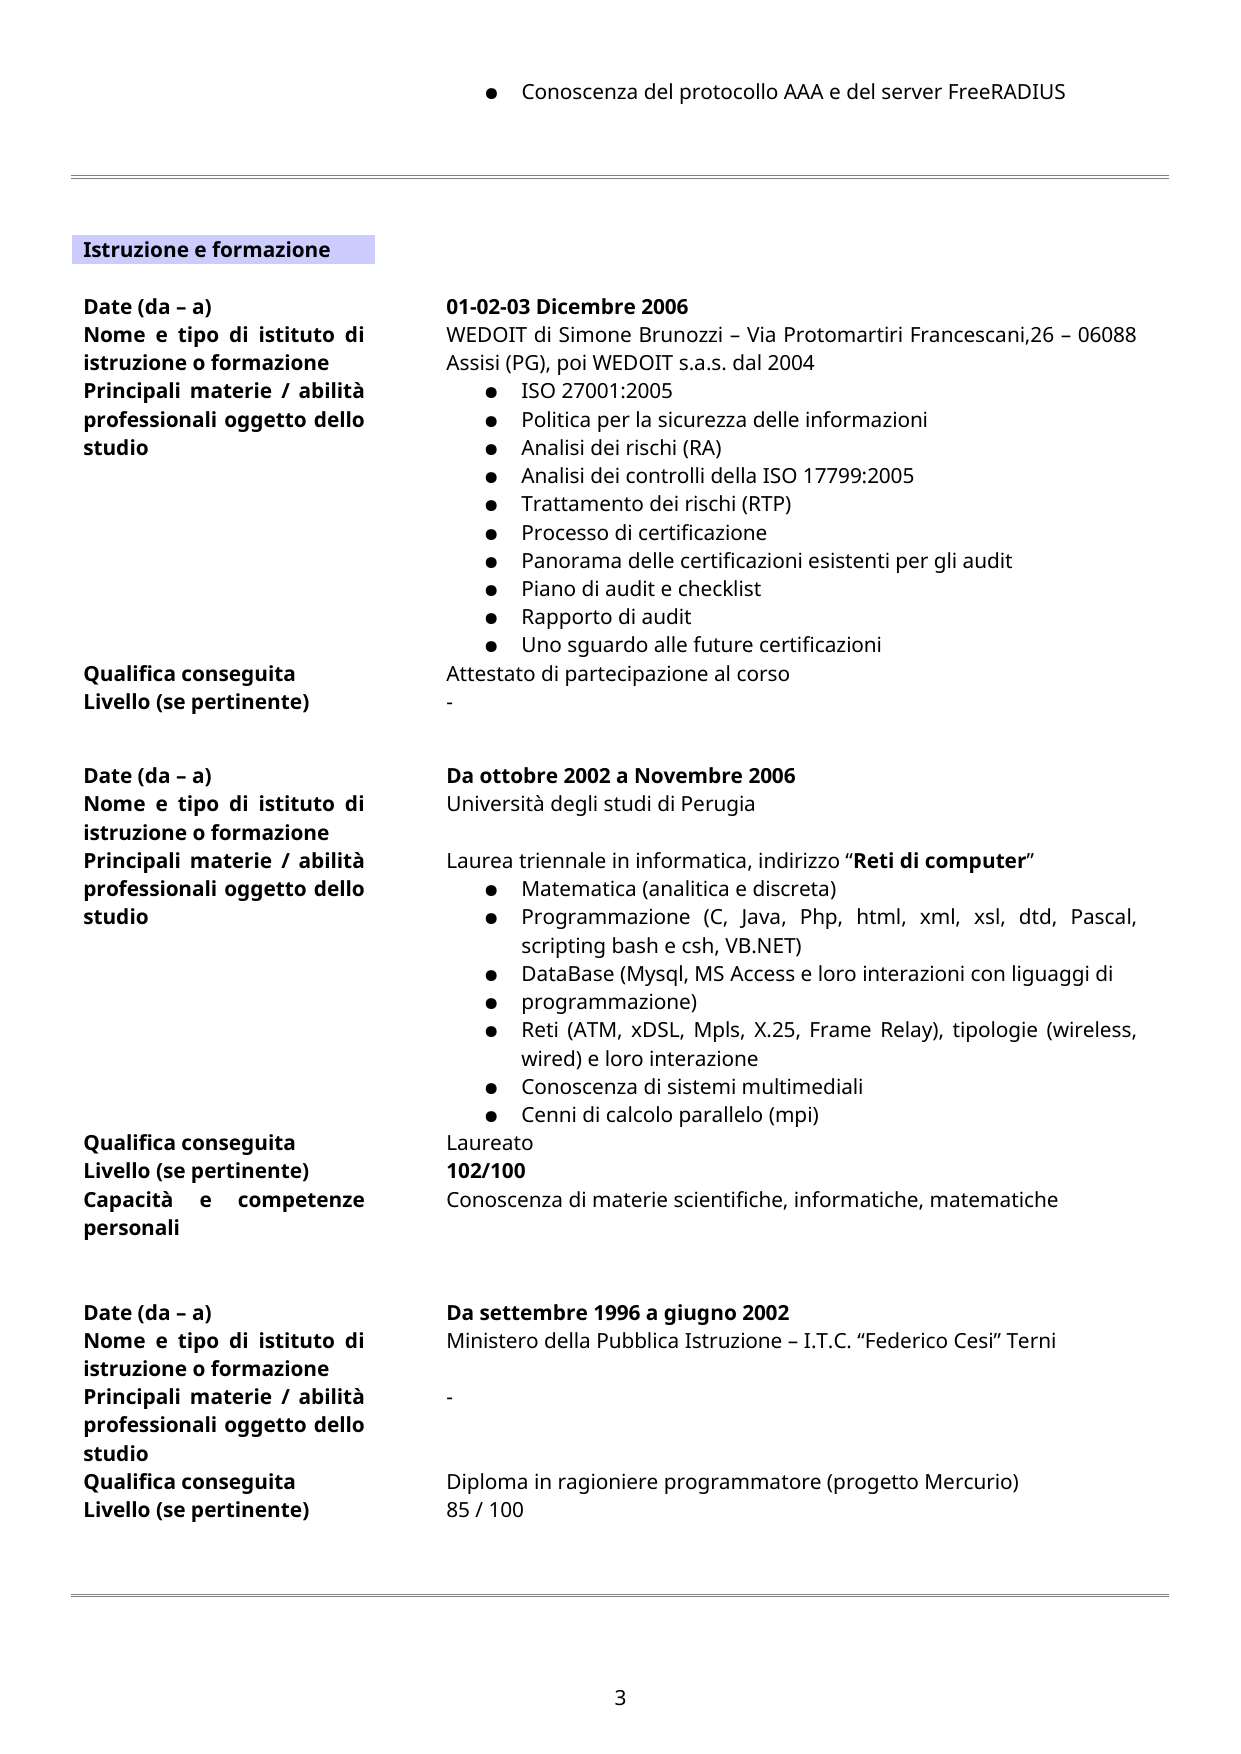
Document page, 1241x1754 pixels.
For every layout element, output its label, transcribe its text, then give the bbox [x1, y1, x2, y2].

table_cell Università degli studi di Perugia [435, 790, 1149, 846]
table_cell Capacità e competenze personali [72, 1185, 376, 1241]
table_cell ISO 27001:2005 Politica per la sicurezza delle informazioni Analisi dei rischi (RA) Analisi dei controlli della ISO 17799:2005 Trattamento dei rischi (RTP) Processo di certificazione Panorama delle certificazioni esistenti per gli audit Piano di audit e checklist Rapporto di audit Uno sguardo alle future certificazioni [435, 377, 1149, 659]
table_cell 85 / 100 [435, 1495, 1149, 1523]
table_cell Qualifica conseguita [72, 1128, 376, 1157]
table_cell [376, 659, 435, 687]
table_cell [376, 687, 435, 715]
table_header Istruzione e formazione [72, 235, 375, 264]
table_cell [376, 846, 435, 1128]
table_header Da ottobre 2002 a Novembre 2006 [435, 761, 1149, 789]
table_cell Attestato di partecipazione al corso [435, 659, 1149, 687]
table_cell [376, 1157, 435, 1185]
table_cell - [435, 687, 1149, 715]
table_cell Nome e tipo di istituto di istruzione o formazione [72, 320, 376, 377]
table_cell [376, 1383, 435, 1467]
table_cell Qualifica conseguita [72, 659, 376, 687]
table_cell [376, 77, 435, 105]
table_cell [376, 1128, 435, 1157]
table_cell Laureato [435, 1128, 1149, 1157]
table_cell 102/100 [435, 1157, 1149, 1185]
table_cell Ministero della Pubblica Istruzione – I.T.C. “Federico Cesi” Terni [435, 1326, 1149, 1382]
table_header Da settembre 1996 a giugno 2002 [435, 1298, 1149, 1326]
table_cell WEDOIT di Simone Brunozzi – Via Protomartiri Francescani,26 – 06088 Assisi (PG), poi WEDOIT s.a.s. dal 2004 [435, 320, 1149, 377]
table_header [376, 292, 435, 320]
table_cell Nome e tipo di istituto di istruzione o formazione [72, 790, 376, 846]
table_cell [376, 320, 435, 377]
table_cell Qualifica conseguita [72, 1467, 376, 1495]
table_header 01-02-03 Dicembre 2006 [435, 292, 1149, 320]
table_cell Laurea triennale in informatica, indirizzo “Reti di computer” Matematica (analitica e discreta) Programmazione (C, Java, Php, html, xml, xsl, dtd, Pascal, scripting bash e csh, VB.NET) DataBase (Mysql, MS Access e loro interazioni con liguaggi di programmazione) Reti (ATM, xDSL, Mpls, X.25, Frame Relay), tipologie (wireless, wired) e loro interazione Conoscenza di sistemi multimediali Cenni di calcolo parallelo (mpi) [435, 846, 1149, 1128]
table_cell [376, 1326, 435, 1382]
table_header Date (da – a) [72, 292, 376, 320]
table_cell Livello (se pertinente) [72, 1495, 376, 1523]
table_cell Livello (se pertinente) [72, 1157, 376, 1185]
table_cell [376, 1495, 435, 1523]
table_cell Conoscenza di materie scientifiche, informatiche, matematiche [435, 1185, 1149, 1241]
table_header [376, 761, 435, 789]
table_cell - [435, 1383, 1149, 1467]
table_cell Principali materie / abilità professionali oggetto dello studio [72, 1383, 376, 1467]
table_cell [376, 790, 435, 846]
table_cell [376, 1467, 435, 1495]
table_cell Nome e tipo di istituto di istruzione o formazione [72, 1326, 376, 1382]
table_header [376, 1298, 435, 1326]
table_cell Diploma in ragioniere programmatore (progetto Mercurio) [435, 1467, 1149, 1495]
table_cell Ampia conoscenza della rete wireless e del suo funzionamento Buona conoscenza della normativa che regola il Wi-Fi Ottima conoscenza del sistema RouterOS (www.mikrotik.com) Conoscenza del protocollo AAA e del server FreeRADIUS [435, 77, 1149, 105]
table_cell [72, 77, 376, 105]
table_cell [376, 377, 435, 659]
table_cell [376, 1185, 435, 1241]
table_cell Livello (se pertinente) [72, 687, 376, 715]
table_cell Principali materie / abilità professionali oggetto dello studio [72, 846, 376, 1128]
table_header Date (da – a) [72, 1298, 376, 1326]
table_cell Principali materie / abilità professionali oggetto dello studio [72, 377, 376, 659]
table_header Date (da – a) [72, 761, 376, 789]
